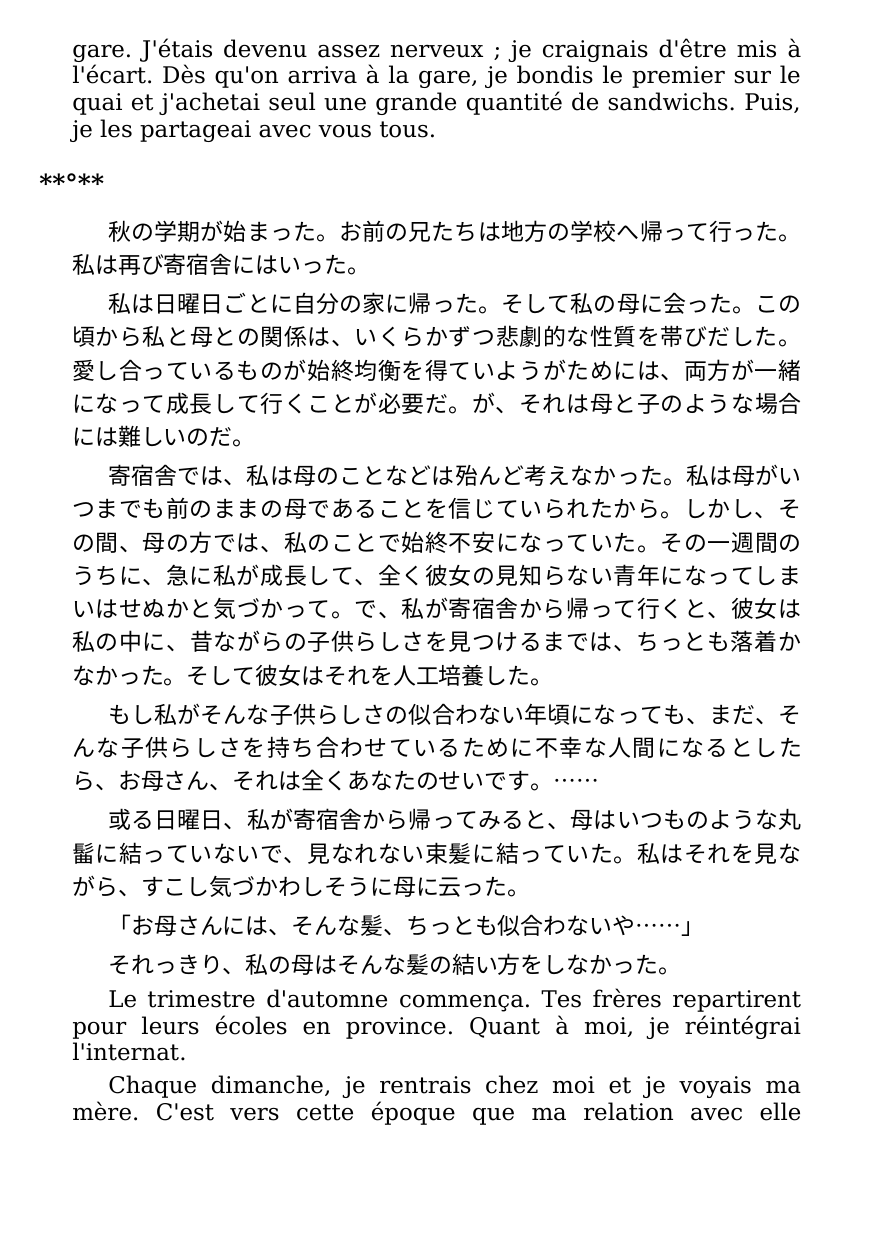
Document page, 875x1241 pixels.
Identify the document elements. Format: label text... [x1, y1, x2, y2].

text 私は日曜日ごとに自分の家に帰った。そして私の母に会った。この頃から私と母との関係は、いくらかずつ悲劇的な性質を帯びだした。愛し合っているものが始終均衡を得ていようがためには、両方が一緒になって成長して行くことが必要だ。が、それは母と子のような場合には難しいのだ。 [72, 286, 802, 452]
text 或る日曜日、私が寄宿舎から帰ってみると、母はいつものような丸髷に結っていないで、見なれない束髪に結っていた。私はそれを見ながら、すこし気づかわしそうに母に云った。 [72, 802, 802, 902]
text Le trimestre d'automne commença. Tes frères repartirent pour leurs écoles en province. Quant à moi, je réintégrai l'internat. [72, 986, 802, 1066]
text もし私がそんな子供らしさの似合わない年頃になっても、まだ、そんな子供らしさを持ち合わせているために不幸な人間になるとしたら、お母さん、それは全くあなたのせいです。…… [72, 697, 802, 796]
text Chaque dimanche, je rentrais chez moi et je voyais ma mère. C'est vers cette époque que ma relation avec elle [72, 1072, 802, 1126]
text 秋の学期が始まった。お前の兄たちは地方の学校へ帰って行った。私は再び寄宿舎にはいった。 [72, 214, 802, 280]
text それっきり、私の母はそんな髪の結い方をしなかった。 [72, 947, 802, 980]
text 寄宿舎では、私は母のことなどは殆んど考えなかった。私は母がいつまでも前のままの母であることを信じていられたから。しかし、その間、母の方では、私のことで始終不安になっていた。その一週間のうちに、急に私が成長して、全く彼女の見知らない青年になってしまいはせぬかと気づかって。で、私が寄宿舎から帰って行くと、彼女は私の中に、昔ながらの子供らしさを見つけるまでは、ちっとも落着かなかった。そして彼女はそれを人工培養した。 [72, 458, 802, 691]
text 「お母さんには、そんな髪、ちっとも似合わないや……」 [72, 908, 802, 941]
subtitle **°** [36, 166, 838, 202]
text gare. J'étais devenu assez nerveux ; je craignais d'être mis à l'écart. Dès qu'on arriva à la gare, je bondis le premier sur le quai et j'achetai seul une grande quantité de sandwichs. Puis, je les partageai avec vous tous. [72, 36, 802, 143]
